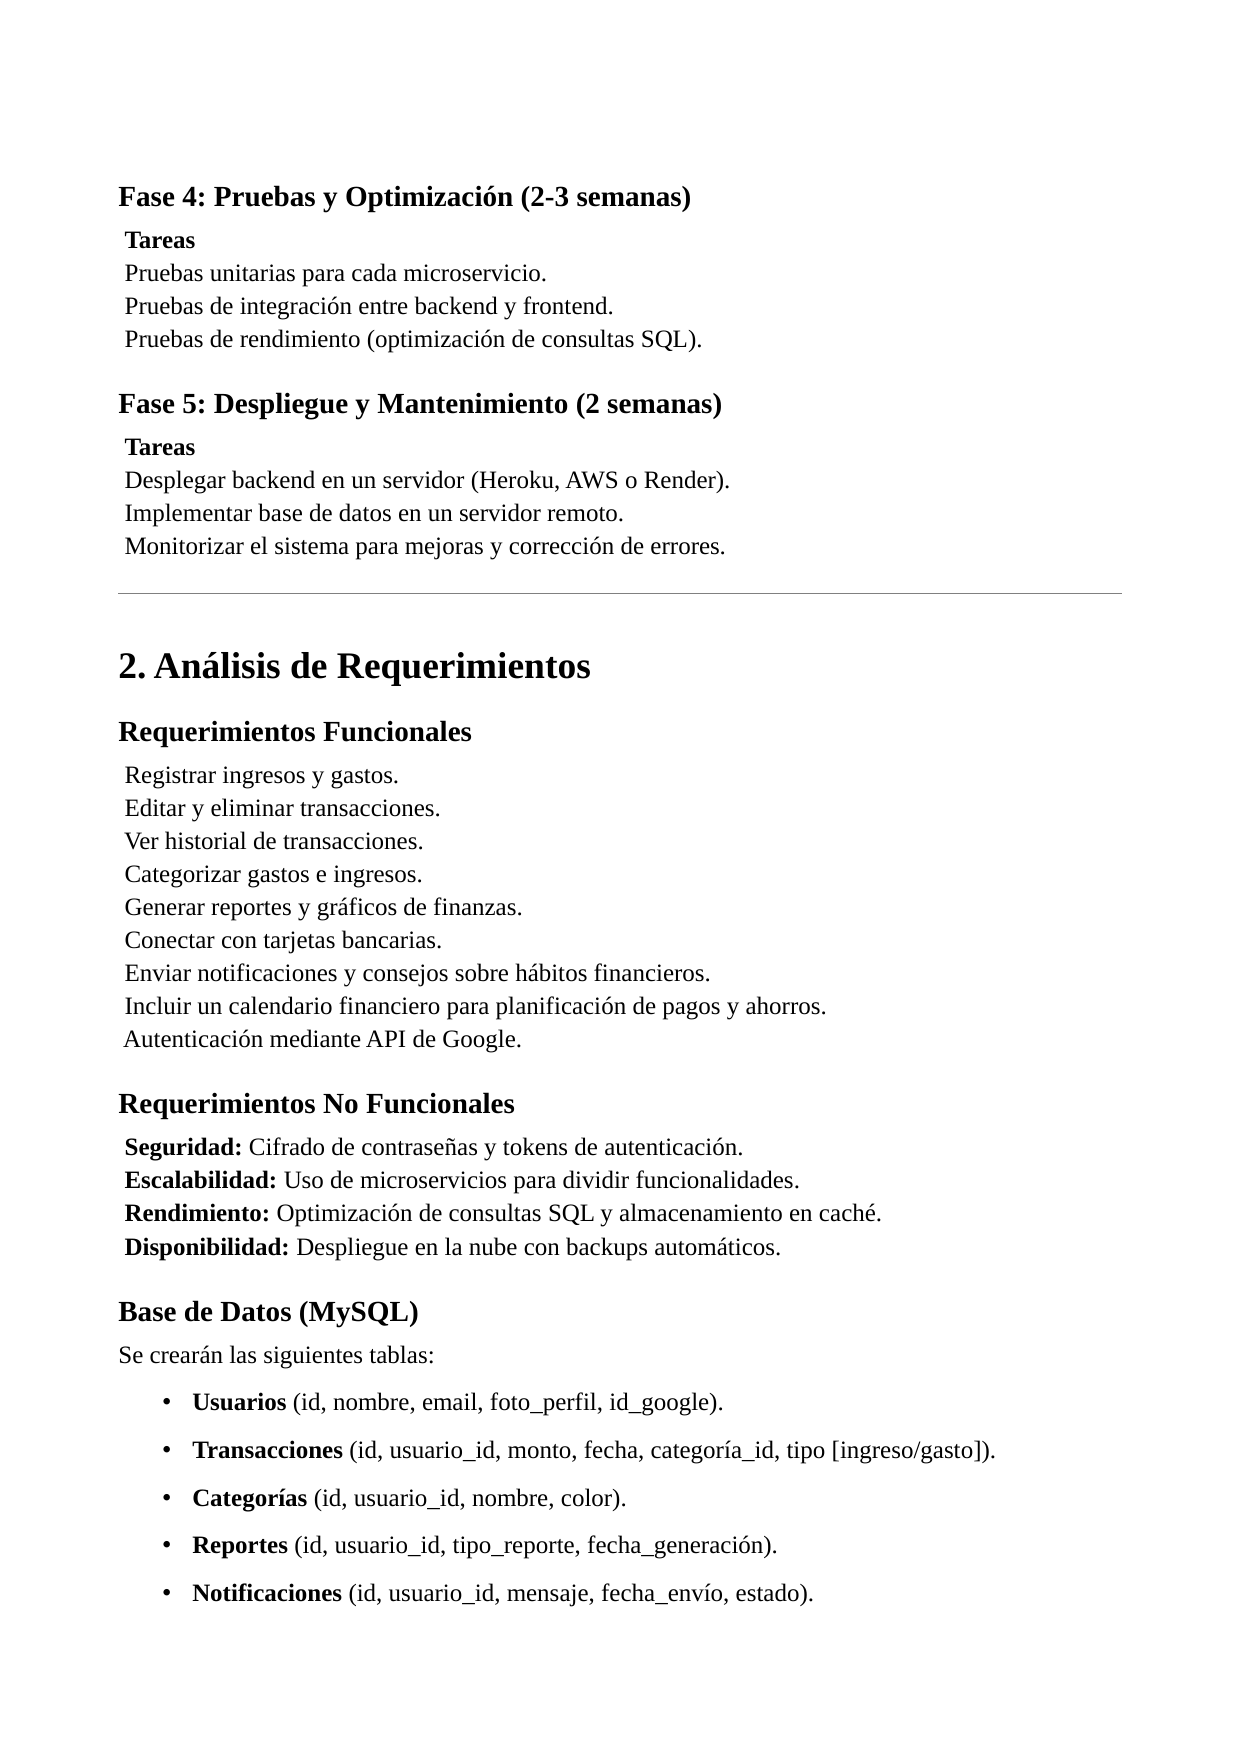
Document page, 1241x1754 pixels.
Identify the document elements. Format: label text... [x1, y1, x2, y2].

subtitle Fase 5: Despliegue y Mantenimiento (2 semanas) [118, 386, 1122, 419]
list Categorías (id, usuario_id, nombre, color). [162, 1483, 1122, 1511]
subtitle Requerimientos No Funcionales [118, 1086, 1122, 1120]
text Registrar ingresos y gastos. Editar y eliminar transacciones. Ver historial de transacciones. Categorizar gastos e ingresos. Generar reportes y gráficos de finanzas. Conectar con tarjetas bancarias. Enviar notificaciones y consejos sobre hábitos financieros. Incluir un calendario financiero para planificación de pagos y ahorros. Autenticación mediante API de Google. [118, 760, 1122, 1053]
subtitle 2. Análisis de Requerimientos [118, 644, 1122, 687]
list Notificaciones (id, usuario_id, mensaje, fecha_envío, estado). [162, 1578, 1122, 1607]
text Se crearán las siguientes tablas: [118, 1340, 1122, 1368]
list Reportes (id, usuario_id, tipo_reporte, fecha_generación). [162, 1530, 1122, 1559]
text Tareas Desplegar backend en un servidor (Heroku, AWS o Render). Implementar base de datos en un servidor remoto. Monitorizar el sistema para mejoras y corrección de errores. [118, 432, 1122, 560]
text Seguridad: Cifrado de contraseñas y tokens de autenticación. Escalabilidad: Uso de microservicios para dividir funcionalidades. Rendimiento: Optimización de consultas SQL y almacenamiento en caché. Disponibilidad: Despliegue en la nube con backups automáticos. [118, 1132, 1122, 1260]
subtitle Requerimientos Funcionales [118, 714, 1122, 748]
subtitle Base de Datos (MySQL) [118, 1294, 1122, 1327]
list Transacciones (id, usuario_id, monto, fecha, categoría_id, tipo [ingreso/gasto]). [162, 1435, 1122, 1464]
text Tareas Pruebas unitarias para cada microservicio. Pruebas de integración entre backend y frontend. Pruebas de rendimiento (optimización de consultas SQL). [118, 225, 1122, 353]
subtitle Fase 4: Pruebas y Optimización (2-3 semanas) [118, 179, 1122, 212]
list Usuarios (id, nombre, email, foto_perfil, id_google). [162, 1387, 1122, 1416]
